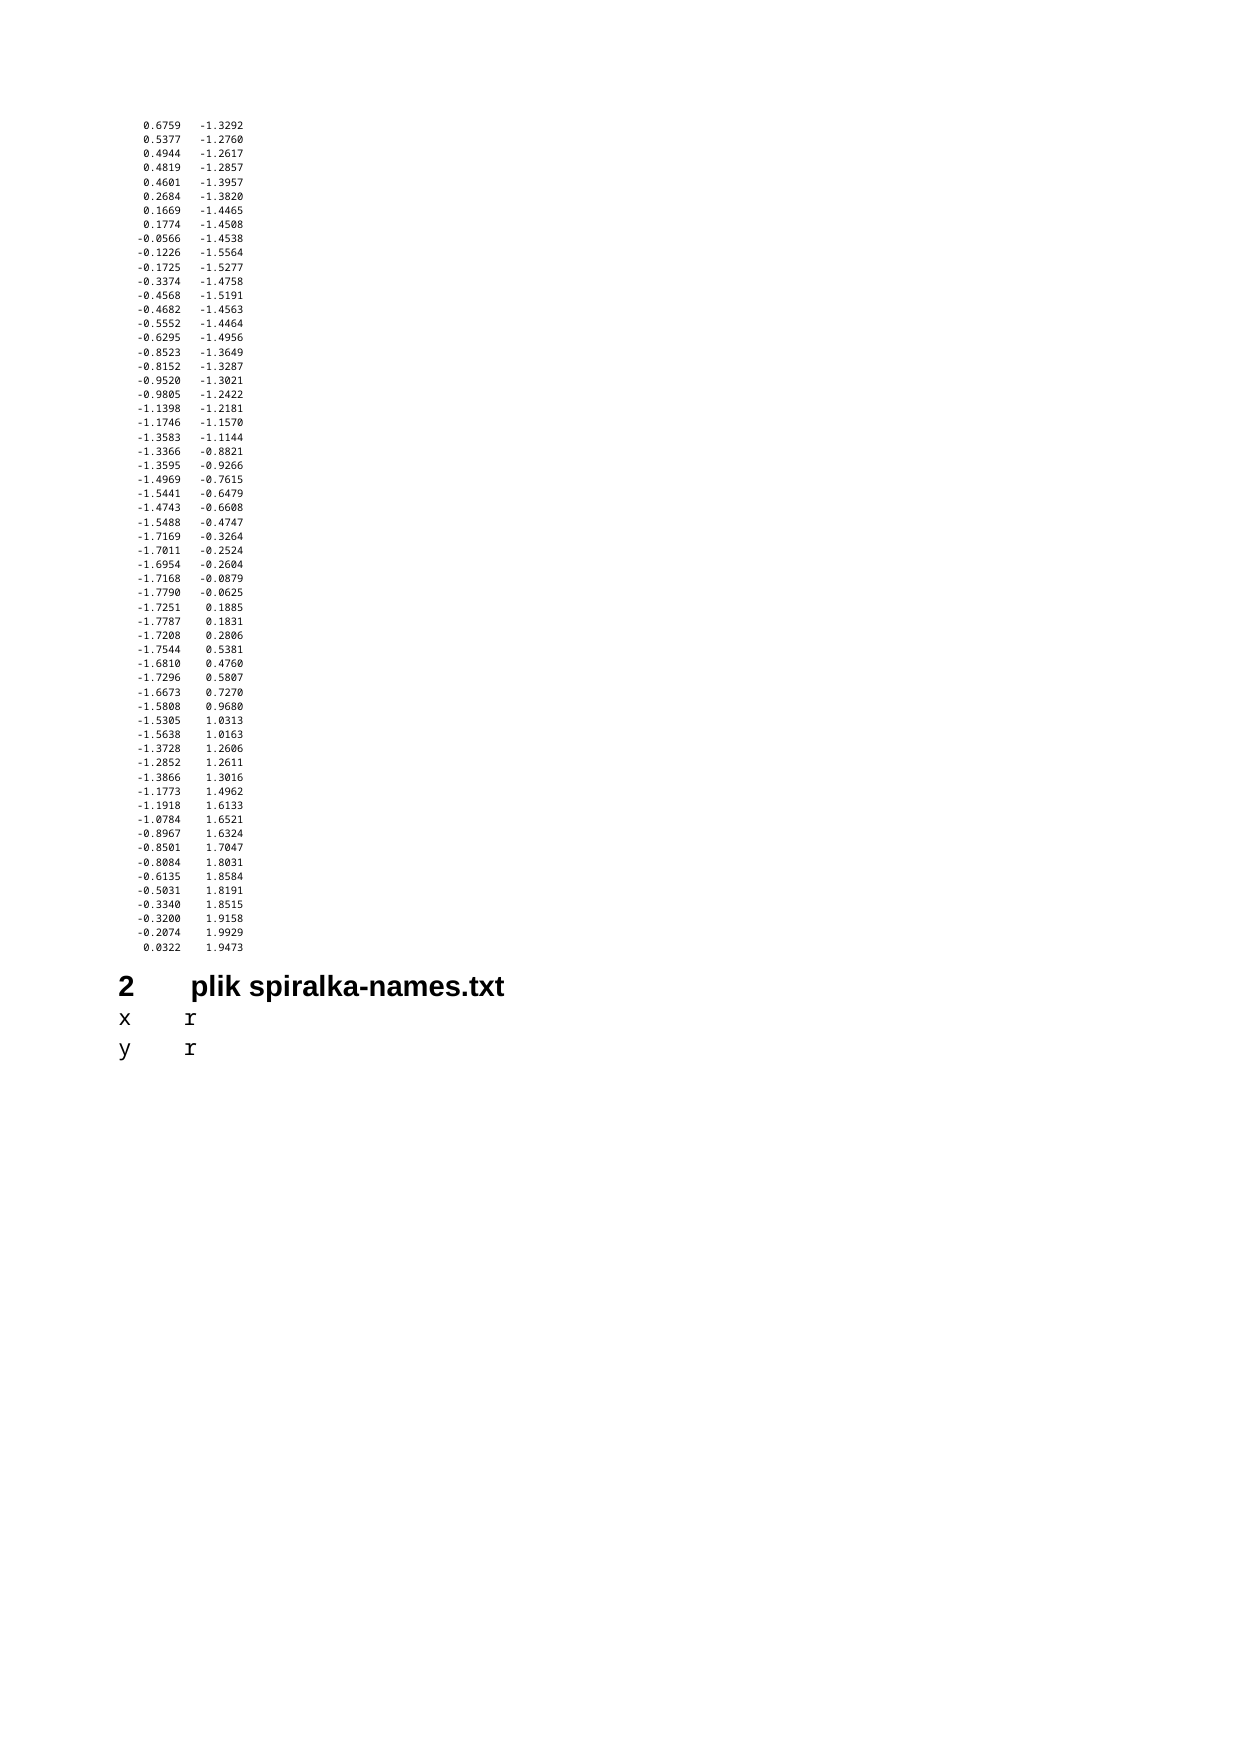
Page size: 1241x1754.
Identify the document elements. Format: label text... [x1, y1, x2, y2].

list -0.9805 -1.2422 [118, 387, 1122, 401]
list -1.4969 -0.7615 [118, 472, 1122, 486]
list 0.1774 -1.4508 [118, 217, 1122, 231]
list -0.8501 1.7047 [118, 841, 1122, 855]
list -1.0784 1.6521 [118, 812, 1122, 826]
subtitle plik spiralka-names.txt [118, 968, 1122, 1002]
list 0.5377 -1.2760 [118, 132, 1122, 146]
list 0.4944 -1.2617 [118, 146, 1122, 161]
list -1.7011 -0.2524 [118, 543, 1122, 557]
list -1.1773 1.4962 [118, 784, 1122, 798]
list -1.5488 -0.4747 [118, 515, 1122, 529]
list 0.1669 -1.4465 [118, 203, 1122, 217]
list -1.4743 -0.6608 [118, 501, 1122, 515]
list -1.3583 -1.1144 [118, 430, 1122, 444]
list -0.5031 1.8191 [118, 883, 1122, 897]
list -1.7790 -0.0625 [118, 586, 1122, 600]
list -1.7168 -0.0879 [118, 571, 1122, 586]
list -1.5305 1.0313 [118, 713, 1122, 727]
list -1.5808 0.9680 [118, 699, 1122, 713]
list y r [118, 1032, 1122, 1062]
list -1.1398 -1.2181 [118, 401, 1122, 416]
list 0.6759 -1.3292 [118, 118, 1122, 132]
list -1.3595 -0.9266 [118, 458, 1122, 472]
list x r [118, 1002, 1122, 1032]
list -1.7169 -0.3264 [118, 529, 1122, 543]
list -0.0566 -1.4538 [118, 231, 1122, 246]
list -0.4682 -1.4563 [118, 302, 1122, 316]
list -1.3366 -0.8821 [118, 444, 1122, 458]
list -0.1725 -1.5277 [118, 260, 1122, 274]
list -1.5441 -0.6479 [118, 486, 1122, 501]
list -1.7787 0.1831 [118, 614, 1122, 628]
list -1.7544 0.5381 [118, 642, 1122, 656]
list -1.1746 -1.1570 [118, 416, 1122, 430]
list -0.4568 -1.5191 [118, 288, 1122, 302]
list -0.9520 -1.3021 [118, 373, 1122, 387]
list -1.6673 0.7270 [118, 685, 1122, 699]
list -0.3200 1.9158 [118, 911, 1122, 926]
list -1.6954 -0.2604 [118, 557, 1122, 571]
list -0.6135 1.8584 [118, 869, 1122, 883]
list -1.7208 0.2806 [118, 628, 1122, 642]
list -0.8152 -1.3287 [118, 359, 1122, 373]
list -0.5552 -1.4464 [118, 316, 1122, 331]
list -0.6295 -1.4956 [118, 331, 1122, 345]
list -1.2852 1.2611 [118, 756, 1122, 770]
list -1.1918 1.6133 [118, 798, 1122, 812]
list -1.3866 1.3016 [118, 770, 1122, 784]
list -0.3340 1.8515 [118, 897, 1122, 911]
list 0.2684 -1.3820 [118, 189, 1122, 203]
list 0.0322 1.9473 [118, 940, 1122, 954]
list -1.7296 0.5807 [118, 671, 1122, 685]
list -1.5638 1.0163 [118, 727, 1122, 741]
list -0.3374 -1.4758 [118, 274, 1122, 288]
list -1.6810 0.4760 [118, 656, 1122, 671]
list -0.8967 1.6324 [118, 826, 1122, 841]
list -1.7251 0.1885 [118, 600, 1122, 614]
list 0.4601 -1.3957 [118, 175, 1122, 189]
list -0.8523 -1.3649 [118, 345, 1122, 359]
list -1.3728 1.2606 [118, 741, 1122, 756]
list 0.4819 -1.2857 [118, 161, 1122, 175]
list -0.2074 1.9929 [118, 926, 1122, 940]
list -0.8084 1.8031 [118, 855, 1122, 869]
list -0.1226 -1.5564 [118, 246, 1122, 260]
